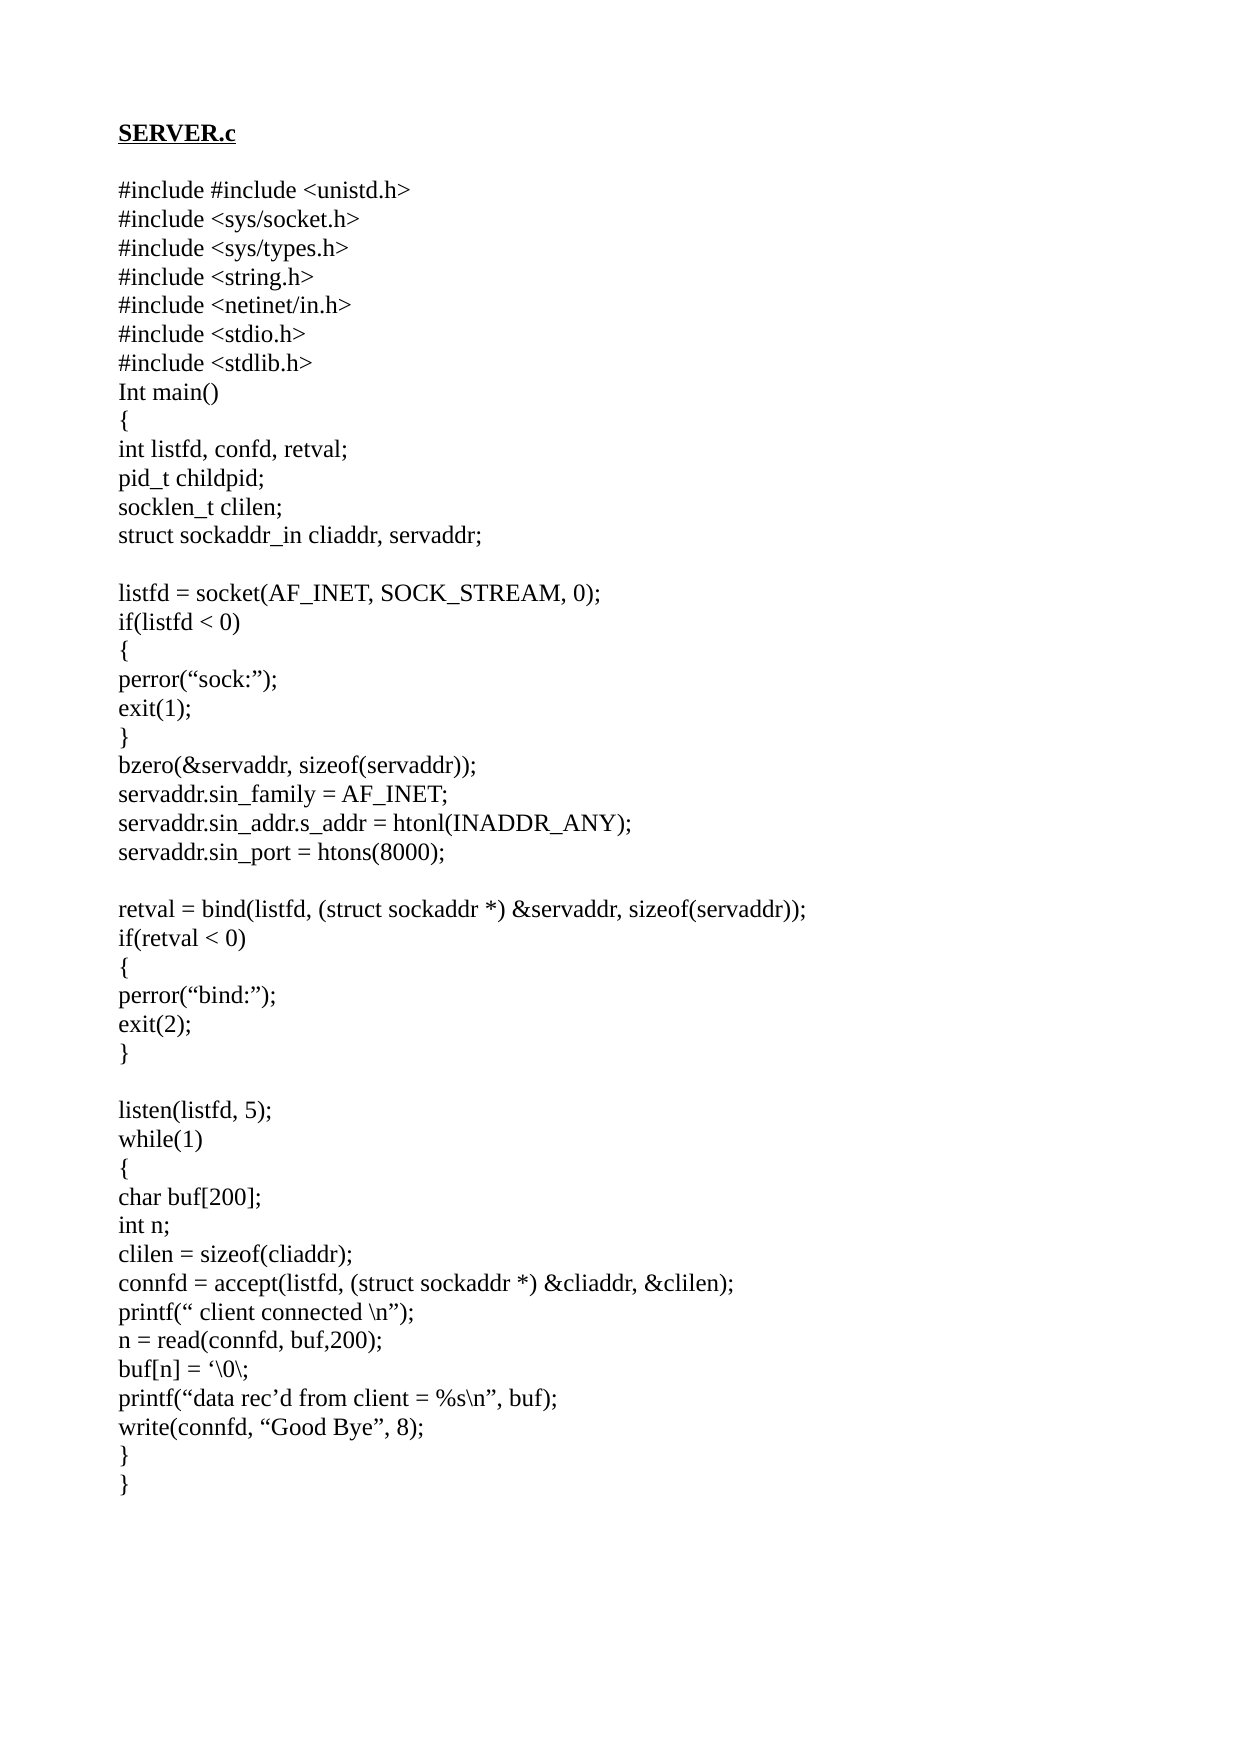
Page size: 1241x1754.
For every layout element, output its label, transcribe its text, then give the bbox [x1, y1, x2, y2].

text write(connfd, “Good Bye”, 8); [118, 1412, 1122, 1441]
text connfd = accept(listfd, (struct sockaddr *) &cliaddr, &clilen); [118, 1268, 1122, 1297]
text } [118, 1038, 1122, 1067]
text clilen = sizeof(cliaddr); [118, 1239, 1122, 1268]
text servaddr.sin_port = htons(8000); [118, 837, 1122, 866]
text n = read(connfd, buf,200); [118, 1326, 1122, 1354]
text #include <sys/types.h> [118, 233, 1122, 262]
text printf(“ client connected \n”); [118, 1297, 1122, 1326]
text exit(1); [118, 693, 1122, 722]
text if(listfd < 0) [118, 607, 1122, 636]
text } [118, 1469, 1122, 1498]
text { [118, 952, 1122, 981]
text #include #include <unistd.h> [118, 176, 1122, 204]
text { [118, 636, 1122, 664]
text } [118, 722, 1122, 751]
text socklen_t clilen; [118, 492, 1122, 521]
text Int main() [118, 377, 1122, 406]
text int n; [118, 1211, 1122, 1239]
text #include <sys/socket.h> [118, 204, 1122, 233]
text #include <string.h> [118, 262, 1122, 291]
text pid_t childpid; [118, 463, 1122, 492]
text while(1) [118, 1124, 1122, 1153]
text { [118, 406, 1122, 434]
text buf[n] = ‘\0\; [118, 1354, 1122, 1383]
text char buf[200]; [118, 1182, 1122, 1211]
text SERVER.c [118, 118, 1122, 147]
text retval = bind(listfd, (struct sockaddr *) &servaddr, sizeof(servaddr)); [118, 894, 1122, 923]
text #include <netinet/in.h> [118, 291, 1122, 319]
text perror(“bind:”); [118, 981, 1122, 1009]
text if(retval < 0) [118, 923, 1122, 952]
text perror(“sock:”); [118, 664, 1122, 693]
text int listfd, confd, retval; [118, 434, 1122, 463]
text exit(2); [118, 1009, 1122, 1038]
text } [118, 1441, 1122, 1469]
text { [118, 1153, 1122, 1182]
text bzero(&servaddr, sizeof(servaddr)); [118, 751, 1122, 779]
text struct sockaddr_in cliaddr, servaddr; [118, 521, 1122, 549]
text listfd = socket(AF_INET, SOCK_STREAM, 0); [118, 578, 1122, 607]
text listen(listfd, 5); [118, 1096, 1122, 1124]
text #include <stdlib.h> [118, 348, 1122, 377]
text printf(“data rec’d from client = %s\n”, buf); [118, 1383, 1122, 1412]
text #include <stdio.h> [118, 319, 1122, 348]
text servaddr.sin_addr.s_addr = htonl(INADDR_ANY); [118, 808, 1122, 837]
text servaddr.sin_family = AF_INET; [118, 779, 1122, 808]
